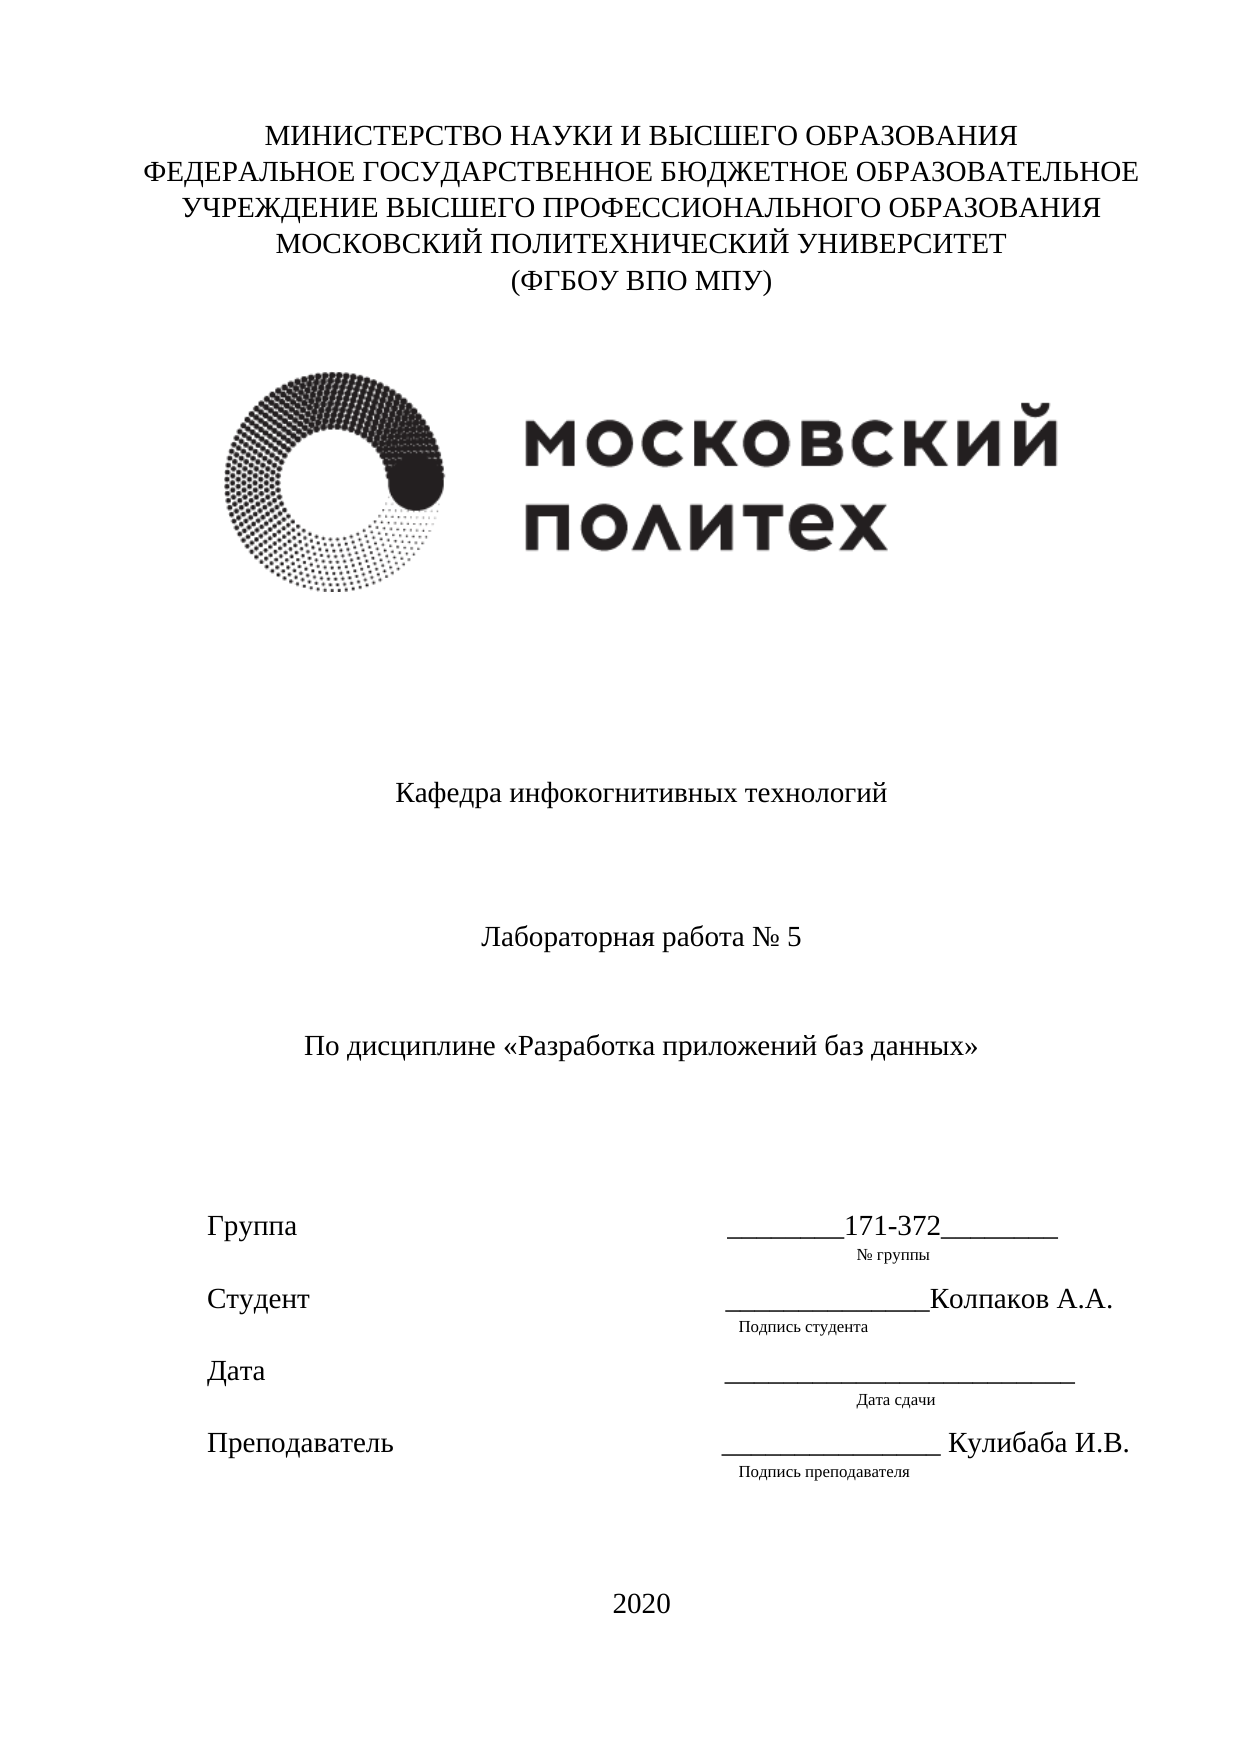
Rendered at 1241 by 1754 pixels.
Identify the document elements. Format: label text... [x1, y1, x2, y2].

picture [224, 371, 1059, 592]
text Лабораторная работа № 5 [118, 919, 1164, 953]
text 2020 [118, 1587, 1164, 1620]
text Дата сдачи [856, 1389, 1164, 1423]
text Кафедра инфокогнитивных технологий [118, 775, 1164, 808]
text № группы [856, 1245, 1164, 1278]
text Подпись студента [738, 1317, 1164, 1351]
text Подпись преподавателя [738, 1462, 1164, 1495]
text Дата ________________________ [207, 1353, 1164, 1387]
text УЧРЕЖДЕНИЕ ВЫСШЕГО ПРОФЕССИОНАЛЬНОГО ОБРАЗОВАНИЯ [118, 190, 1164, 224]
text Группа ________171-372________ [207, 1208, 1164, 1242]
text МИНИСТЕРСТВО НАУКИ И ВЫСШЕГО ОБРАЗОВАНИЯ [118, 118, 1164, 152]
text МОСКОВСКИЙ ПОЛИТЕХНИЧЕСКИЙ УНИВЕРСИТЕТ [118, 227, 1164, 260]
text ФЕДЕРАЛЬНОЕ ГОСУДАРСТВЕННОЕ БЮДЖЕТНОЕ ОБРАЗОВАТЕЛЬНОЕ [118, 154, 1164, 188]
text Преподаватель _______________ Кулибаба И.В. [207, 1425, 1164, 1459]
text По дисциплине «Разработка приложений баз данных» [118, 1028, 1164, 1061]
text (ФГБОУ ВПО МПУ) [118, 263, 1164, 296]
text Студент ______________Колпаков А.А. [207, 1281, 1164, 1314]
